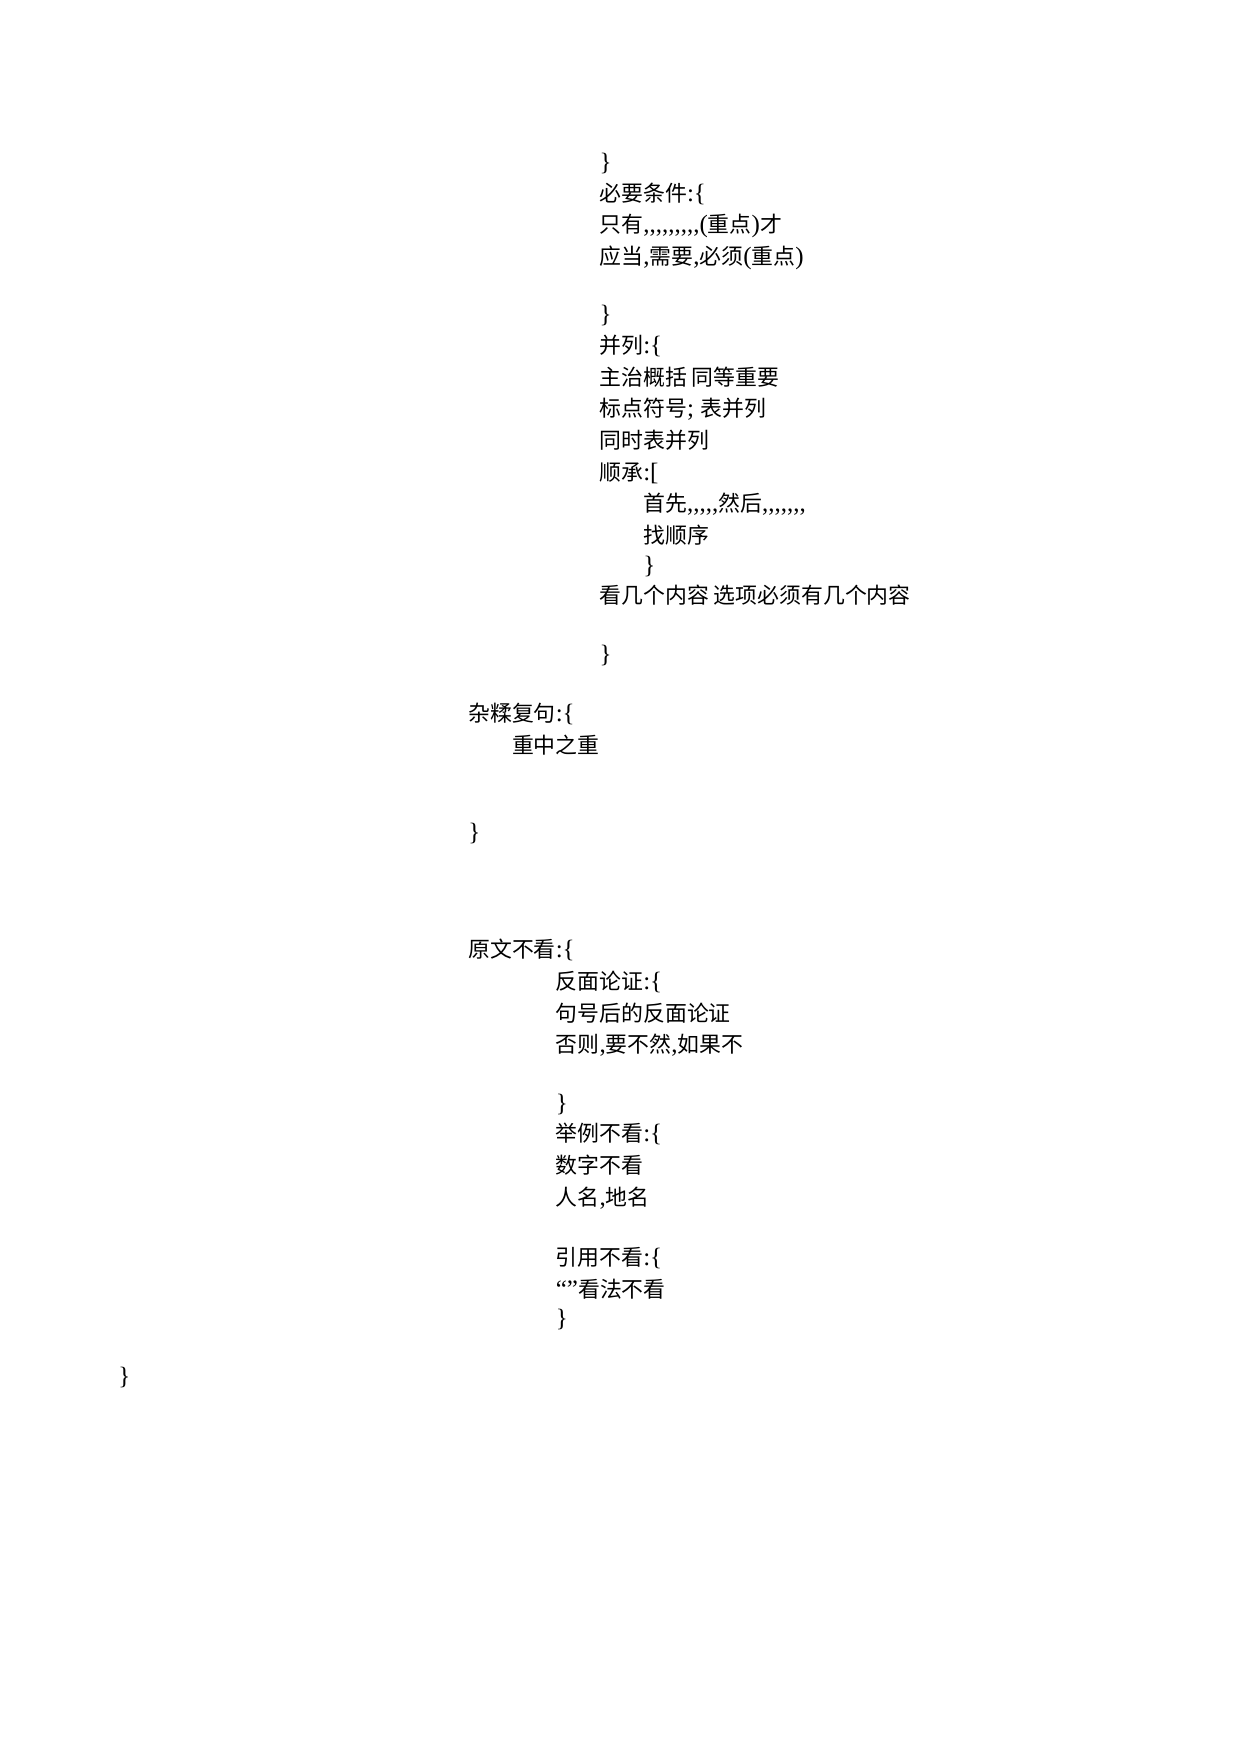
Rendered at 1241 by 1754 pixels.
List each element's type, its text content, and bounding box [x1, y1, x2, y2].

text 标点符号; 表并列 [118, 391, 1122, 423]
text 看几个内容 选项必须有几个内容 [118, 578, 1122, 610]
text 反面论证:{ [118, 964, 1122, 996]
text } [118, 550, 1122, 578]
text 并列:{ [118, 328, 1122, 360]
text } [118, 639, 1122, 668]
text 数字不看 [118, 1148, 1122, 1180]
text } [118, 1361, 1122, 1390]
text } [118, 1088, 1122, 1116]
text } [118, 817, 1122, 846]
text 原文不看:{ [118, 932, 1122, 964]
text } [118, 1303, 1122, 1332]
text 杂糅复句:{ [118, 696, 1122, 728]
text 首先,,,,,然后,,,,,,, [118, 486, 1122, 518]
text 引用不看:{ [118, 1240, 1122, 1272]
text 顺承:[ [118, 455, 1122, 486]
text 只有,,,,,,,,,(重点)才 [118, 207, 1122, 239]
text 必要条件:{ [118, 176, 1122, 207]
text 主治概括 同等重要 [118, 360, 1122, 391]
text } [118, 147, 1122, 176]
text } [118, 299, 1122, 328]
text 重中之重 [118, 728, 1122, 760]
text 人名,地名 [118, 1180, 1122, 1211]
text 应当,需要,必须(重点) [118, 239, 1122, 271]
text 同时表并列 [118, 423, 1122, 455]
text “”看法不看 [118, 1272, 1122, 1303]
text 句号后的反面论证 [118, 996, 1122, 1027]
text 否则,要不然,如果不 [118, 1027, 1122, 1059]
text 举例不看:{ [118, 1116, 1122, 1148]
text 找顺序 [118, 518, 1122, 550]
